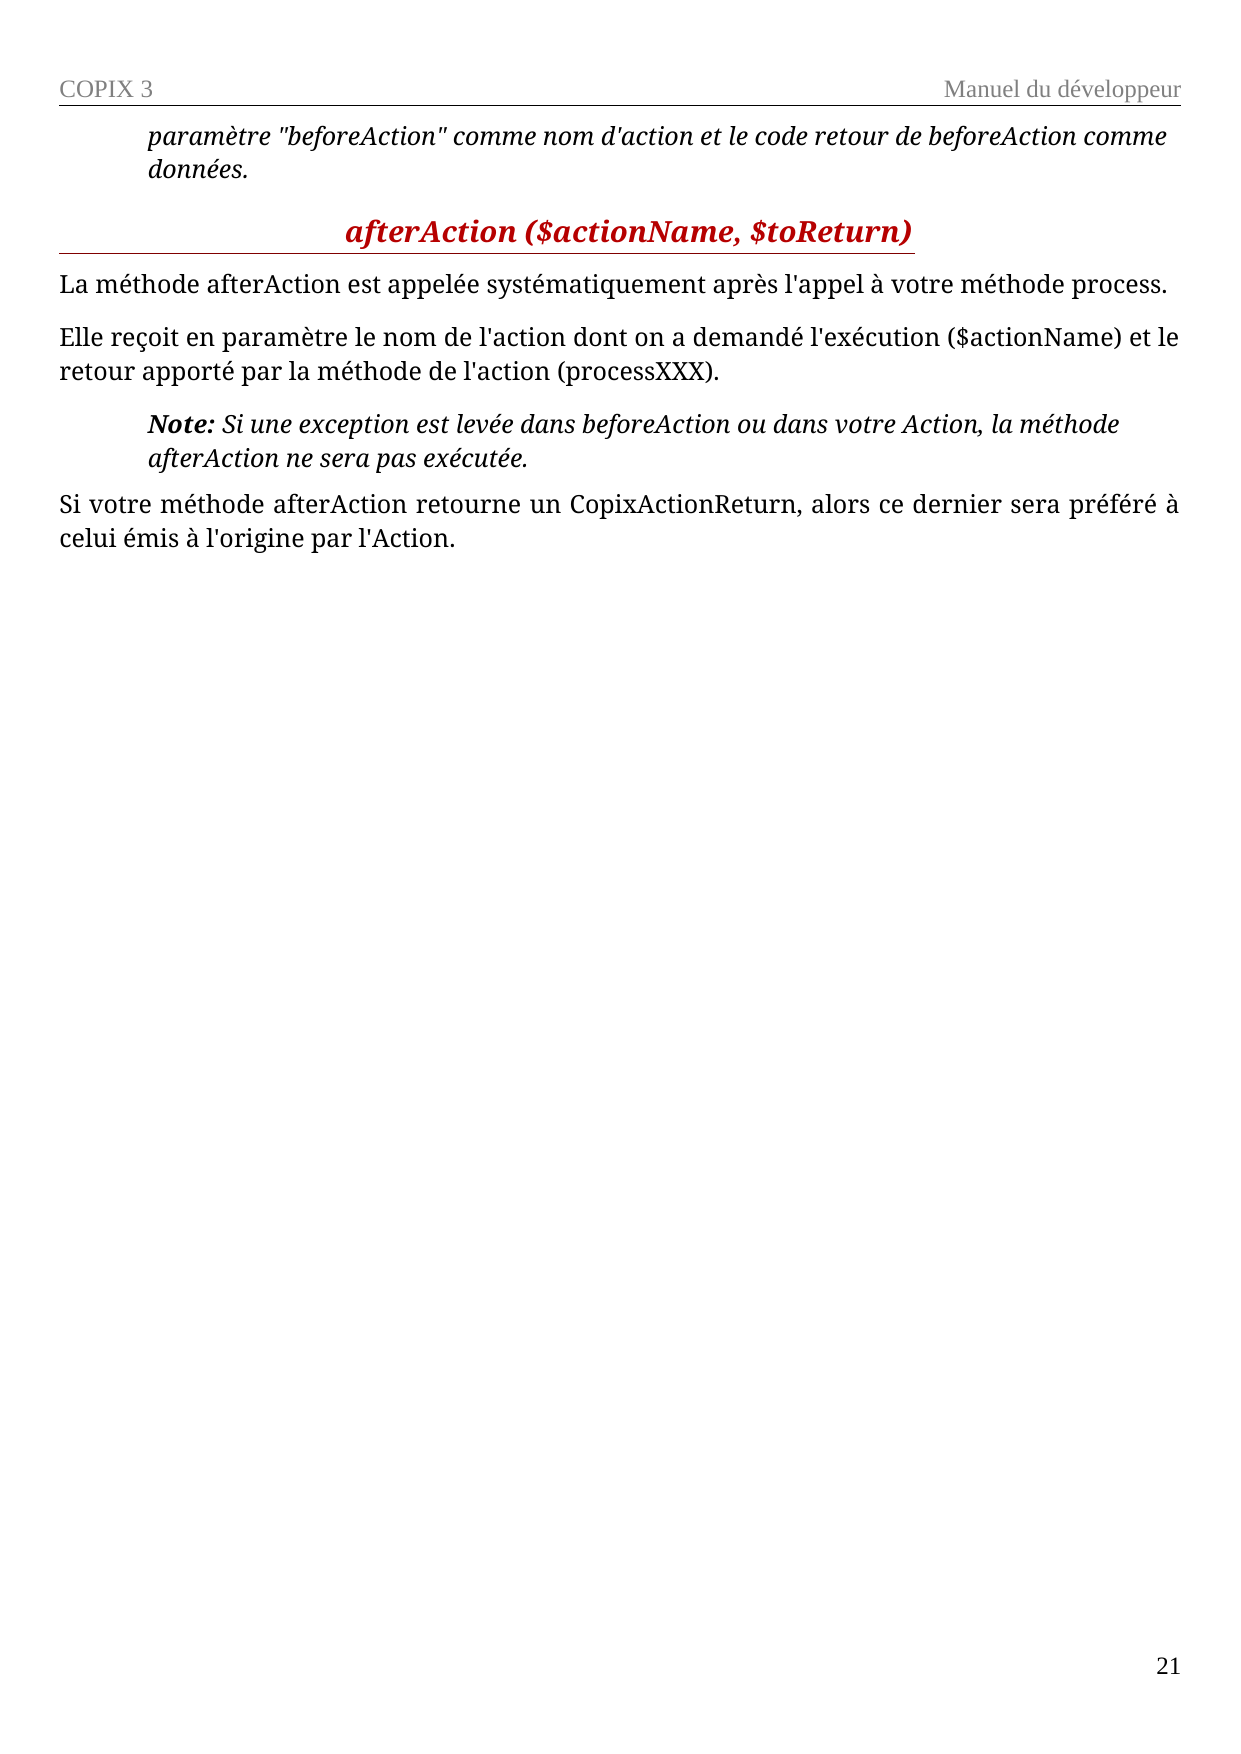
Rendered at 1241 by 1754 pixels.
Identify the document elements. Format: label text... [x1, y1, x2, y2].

subtitle afterAction ($actionName, $toReturn) [59, 211, 915, 253]
text La méthode afterAction est appelée systématiquement après l'appel à votre méthode process. [59, 267, 1181, 301]
text Elle reçoit en paramètre le nom de l'action dont on a demandé l'exécution ($actionName) et le retour apporté par la méthode de l'action (processXXX). [59, 319, 1181, 387]
text paramètre "beforeAction" comme nom d'action et le code retour de beforeAction comme données. [148, 118, 1181, 186]
text Si votre méthode afterAction retourne un CopixActionReturn, alors ce dernier sera préféré à celui émis à l'origine par l'Action. [59, 487, 1181, 555]
text Note: Si une exception est levée dans beforeAction ou dans votre Action, la méthode afterAction ne sera pas exécutée. [148, 406, 1181, 474]
